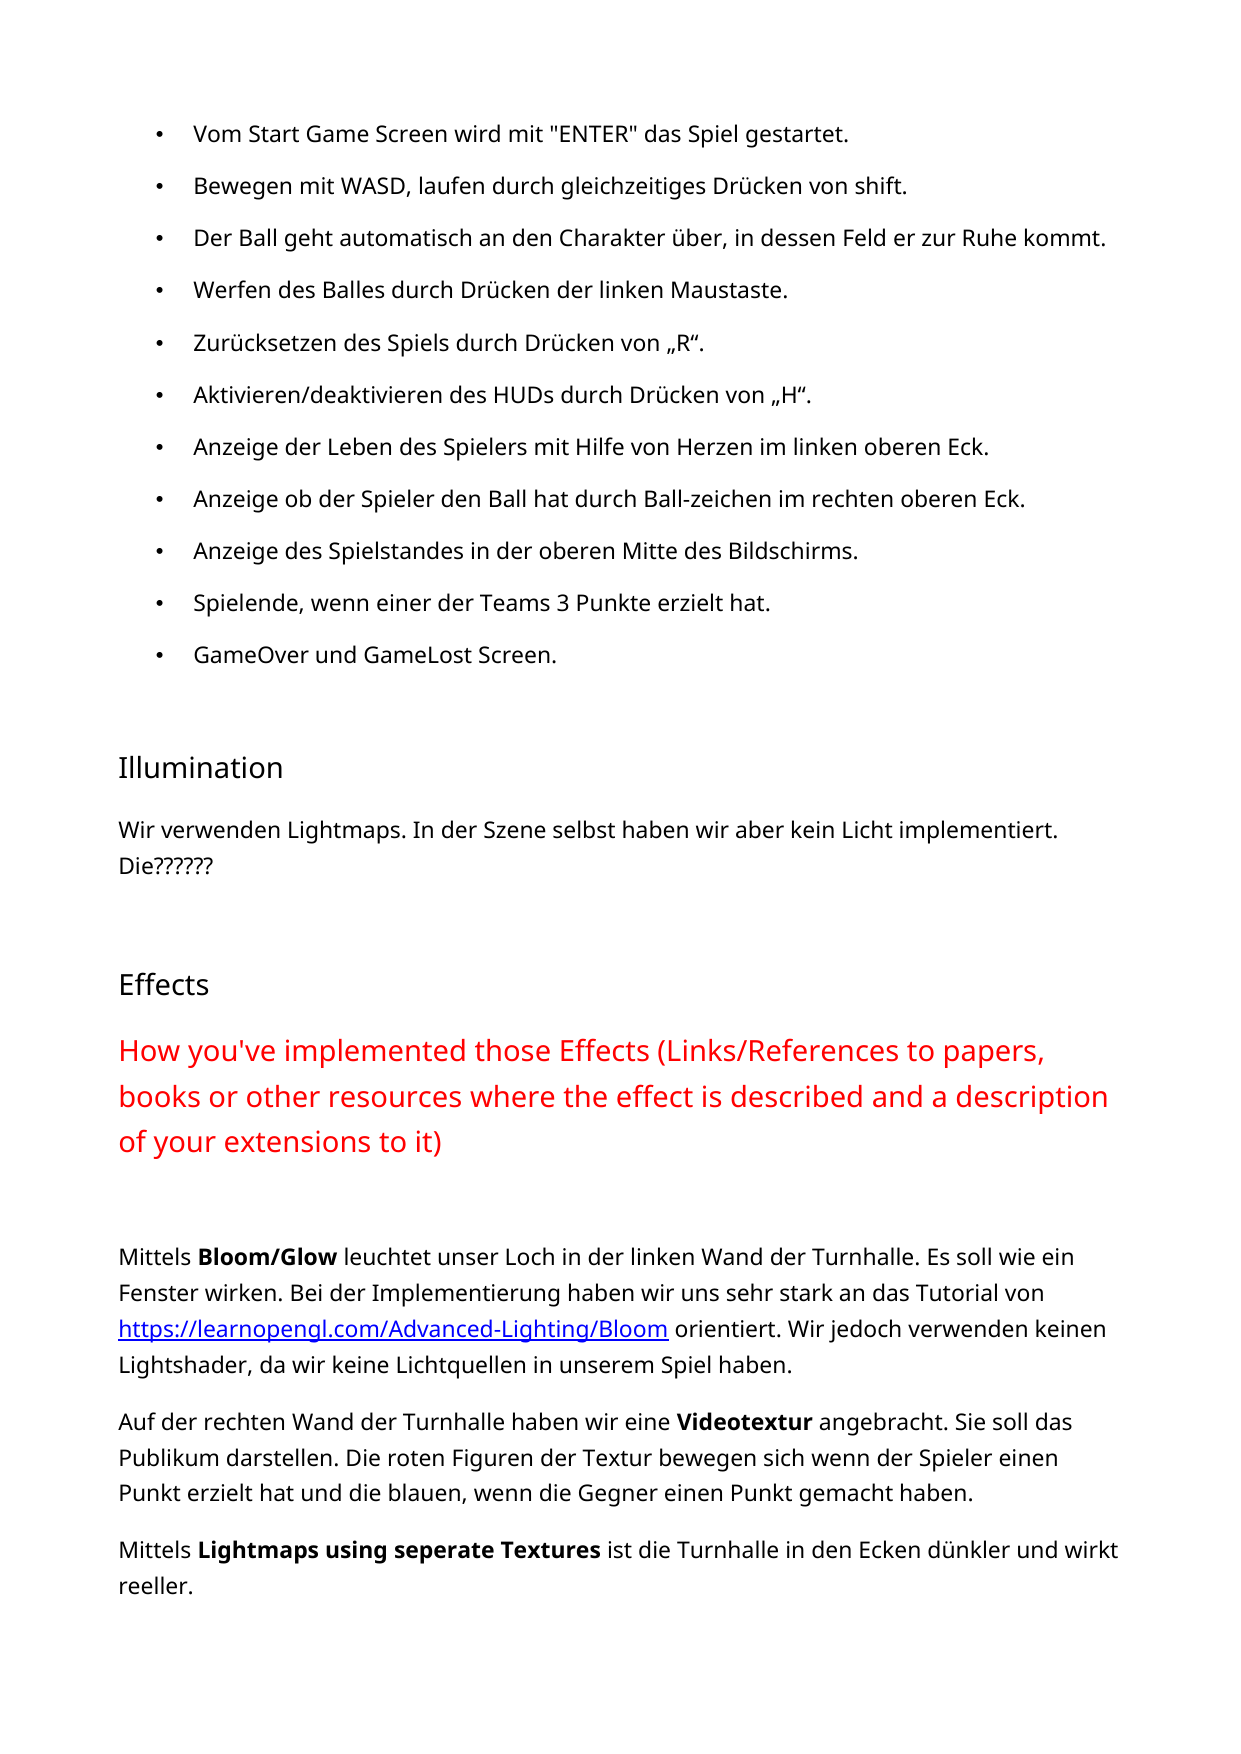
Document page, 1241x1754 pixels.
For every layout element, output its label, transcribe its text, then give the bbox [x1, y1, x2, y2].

text Illumination [118, 748, 1122, 787]
list Zurücksetzen des Spiels durch Drücken von „R“. [156, 326, 1122, 358]
list Werfen des Balles durch Drücken der linken Maustaste. [156, 274, 1122, 306]
list Anzeige der Leben des Spielers mit Hilfe von Herzen im linken oberen Eck. [156, 431, 1122, 462]
list Spielende, wenn einer der Teams 3 Punkte erzielt hat. [156, 587, 1122, 618]
list GameOver und GameLost Screen. [156, 639, 1122, 670]
text How you've implemented those Effects (Links/References to papers, books or other resources where the effect is described and a description of your extensions to it) [118, 1030, 1122, 1161]
text Wir verwenden Lightmaps. In der Szene selbst haben wir aber kein Licht implementiert. Die?????? [118, 814, 1122, 881]
list Der Ball geht automatisch an den Charakter über, in dessen Feld er zur Ruhe kommt. [156, 222, 1122, 253]
text Auf der rechten Wand der Turnhalle haben wir eine Videotextur angebracht. Sie soll das Publikum darstellen. Die roten Figuren der Textur bewegen sich wenn der Spieler einen Punkt erzielt hat und die blauen, wenn die Gegner einen Punkt gemacht haben. [118, 1406, 1122, 1509]
text Mittels Bloom/Glow leuchtet unser Loch in der linken Wand der Turnhalle. Es soll wie ein Fenster wirken. Bei der Implementierung haben wir uns sehr stark an das Tutorial von https://learnopengl.com/Advanced-Lighting/Bloom orientiert. Wir jedoch verwenden keinen Lightshader, da wir keine Lichtquellen in unserem Spiel haben. [118, 1241, 1122, 1380]
text Mittels Lightmaps using seperate Textures ist die Turnhalle in den Ecken dünkler und wirkt reeller. [118, 1534, 1122, 1601]
list Aktivieren/deaktivieren des HUDs durch Drücken von „H“. [156, 378, 1122, 410]
list Bewegen mit WASD, laufen durch gleichzeitiges Drücken von shift. [156, 170, 1122, 201]
list Anzeige ob der Spieler den Ball hat durch Ball-zeichen im rechten oberen Eck. [156, 483, 1122, 514]
list Anzeige des Spielstandes in der oberen Mitte des Bildschirms. [156, 535, 1122, 566]
list Vom Start Game Screen wird mit "ENTER" das Spiel gestartet. [156, 118, 1122, 149]
text Effects [118, 964, 1122, 1003]
